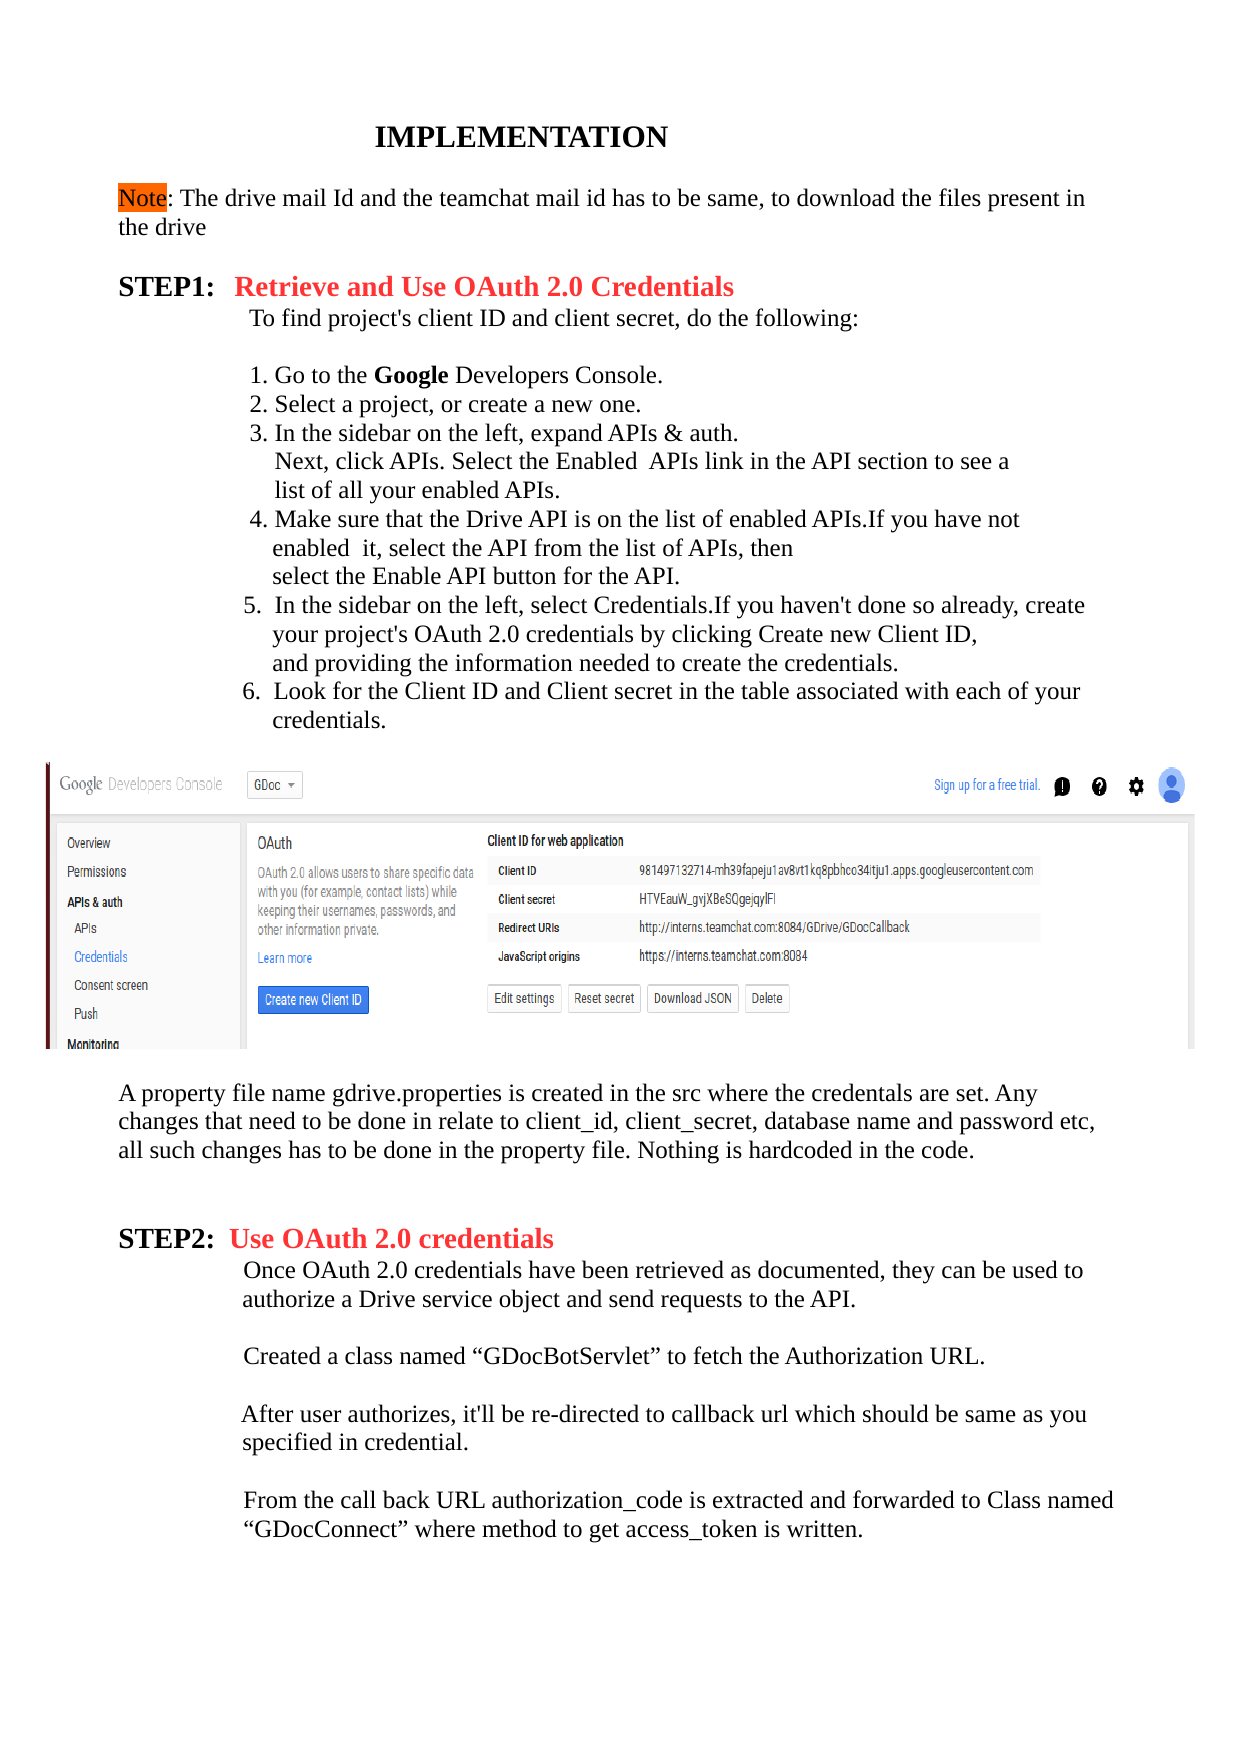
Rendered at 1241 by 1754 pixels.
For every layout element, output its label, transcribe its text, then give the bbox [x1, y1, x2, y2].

text enabled it, select the API from the list of APIs, then [118, 533, 1122, 561]
text list of all your enabled APIs. [118, 475, 1122, 504]
text 6. Look for the Client ID and Client secret in the table associated with each of your credentials. [118, 676, 1122, 734]
text 4. Make sure that the Drive API is on the list of enabled APIs.If you have not [118, 504, 1122, 533]
text Once OAuth 2.0 credentials have been retrieved as documented, they can be used to authorize a Drive service object and send requests to the API. [118, 1255, 1122, 1312]
text A property file name gdrive.properties is created in the src where the credentals are set. Any changes that need to be done in relate to client_id, client_secret, database name and password etc, all such changes has to be done in the property file. Nothing is hardcoded in the code. [118, 1078, 1122, 1164]
picture [45, 762, 1195, 1049]
text 3. In the sidebar on the left, expand APIs & auth. [118, 418, 1122, 446]
text STEP2: Use OAuth 2.0 credentials [118, 1221, 1122, 1255]
list From the call back URL authorization_code is extracted and forwarded to Class named [156, 1485, 1122, 1514]
list “GDocConnect” where method to get access_token is written. [193, 1514, 1122, 1542]
text Next, click APIs. Select the Enabled APIs link in the API section to see a [118, 446, 1122, 475]
text IMPLEMENTATION [118, 118, 1122, 154]
text After user authorizes, it'll be re-directed to callback url which should be same as you specified in credential. [118, 1399, 1122, 1456]
text 5. In the sidebar on the left, select Credentials.If you haven't done so already, create your project's OAuth 2.0 credentials by clicking Create new Client ID, [118, 590, 1122, 648]
text STEP1: Retrieve and Use OAuth 2.0 Credentials [118, 269, 1122, 303]
text Created a class named “GDocBotServlet” to fetch the Authorization URL. [118, 1341, 1122, 1370]
text 2. Select a project, or create a new one. [118, 389, 1122, 418]
text To find project's client ID and client secret, do the following: [118, 303, 1122, 331]
text and providing the information needed to create the credentials. [118, 648, 1122, 676]
text Note: The drive mail Id and the teamchat mail id has to be same, to download the files present in the drive [118, 183, 1122, 240]
text 1. Go to the Google Developers Console. [118, 360, 1122, 389]
text select the Enable API button for the API. [118, 561, 1122, 590]
